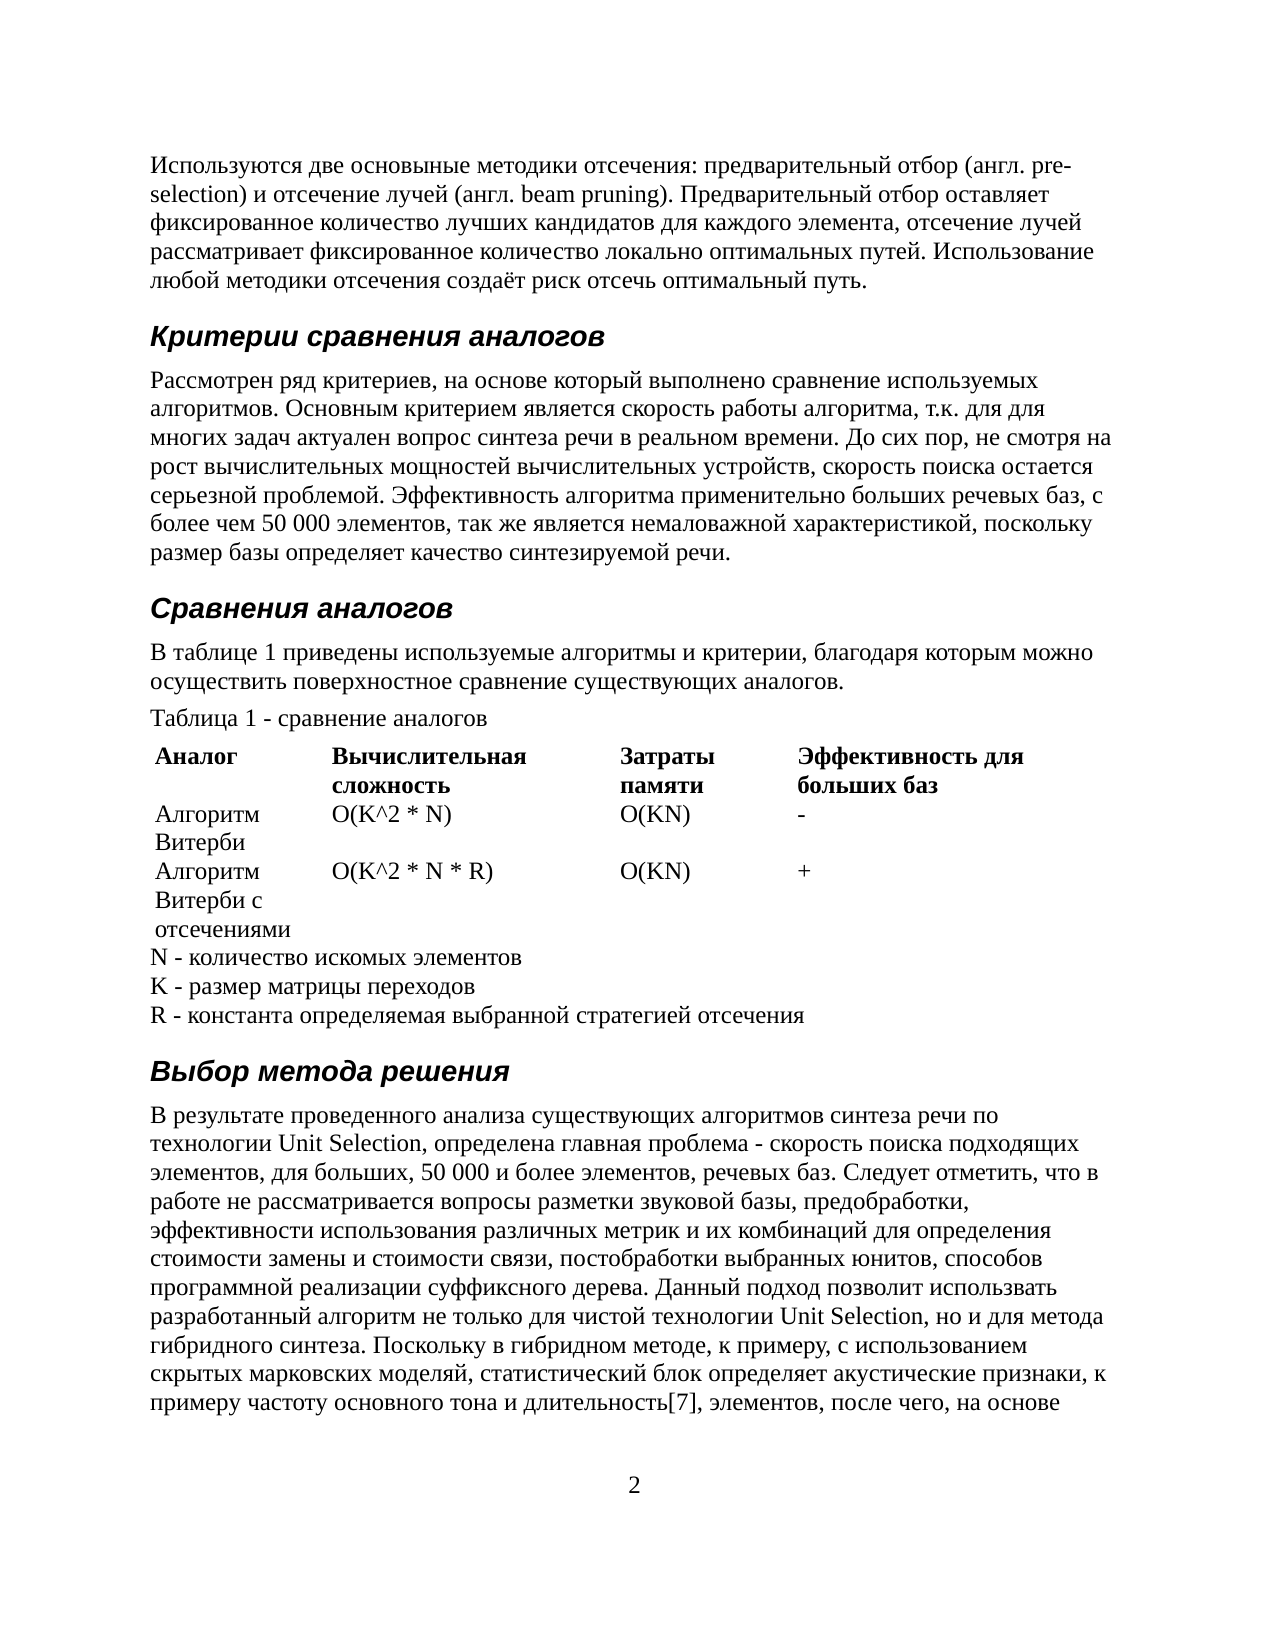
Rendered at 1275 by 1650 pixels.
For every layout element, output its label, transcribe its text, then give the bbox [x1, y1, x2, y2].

table_header Аналог [150, 741, 327, 799]
table_cell Алгоритм Витерби с отсечениями [150, 856, 327, 942]
table_header Вычислительная сложность [327, 741, 615, 799]
subtitle Выбор метода решения [150, 1054, 1125, 1087]
table_cell O(KN) [615, 799, 792, 856]
table_header Затраты памяти [615, 741, 792, 799]
text Используются две основыные методики отсечения: предварительный отбор (англ. pre-selection) и отсечение лучей (англ. beam pruning). Предварительный отбор оставляет фиксированное количество лучших кандидатов для каждого элемента, отсечение лучей рассматривает фиксированное количество локально оптимальных путей. Использование любой методики отсечения создаёт риск отсечь оптимальный путь. [150, 150, 1125, 294]
subtitle Сравнения аналогов [150, 591, 1125, 624]
subtitle Критерии сравнения аналогов [150, 319, 1125, 352]
table_cell + [793, 856, 1125, 942]
table_cell O(KN) [615, 856, 792, 942]
text Таблица 1 - сравнение аналогов [150, 703, 1125, 732]
table_cell - [793, 799, 1125, 856]
table_header Эффективность для больших баз [793, 741, 1125, 799]
text N - количество искомых элементов K - размер матрицы переходов R - константа определяемая выбранной стратегией отсечения [150, 942, 1125, 1029]
table_cell O(K^2 * N * R) [327, 856, 615, 942]
table_cell Алгоритм Витерби [150, 799, 327, 856]
text В результате проведенного анализа существующих алгоритмов синтеза речи по технологии Unit Selection, определена главная проблема - скорость поиска подходящих элементов, для больших, 50 000 и более элементов, речевых баз. Следует отметить, что в работе не рассматривается вопросы разметки звуковой базы, предобработки, эффективности использования различных метрик и их комбинаций для определения стоимости замены и стоимости связи, постобработки выбранных юнитов, способов программной реализации суффиксного дерева. Данный подход позволит использвать разработанный алгоритм не только для чистой технологии Unit Selection, но и для метода гибридного синтеза. Поскольку в гибридном методе, к примеру, с использованием скрытых марковских моделяй, статистический блок определяет акустические признаки, к примеру частоту основного тона и длительность[7], элементов, после чего, на основе [150, 1100, 1125, 1416]
text Рассмотрен ряд критериев, на основе который выполнено сравнение используемых алгоритмов. Основным критерием является скорость работы алгоритма, т.к. для для многих задач актуален вопрос синтеза речи в реальном времени. До сих пор, не смотря на рост вычислительных мощностей вычислительных устройств, скорость поиска остается серьезной проблемой. Эффективность алгоритма применительно больших речевых баз, с более чем 50 000 элементов, так же является немаловажной характеристикой, поскольку размер базы определяет качество синтезируемой речи. [150, 365, 1125, 566]
table_cell O(K^2 * N) [327, 799, 615, 856]
text В таблице 1 приведены используемые алгоритмы и критерии, благодаря которым можно осуществить поверхностное сравнение существующих аналогов. [150, 637, 1125, 694]
